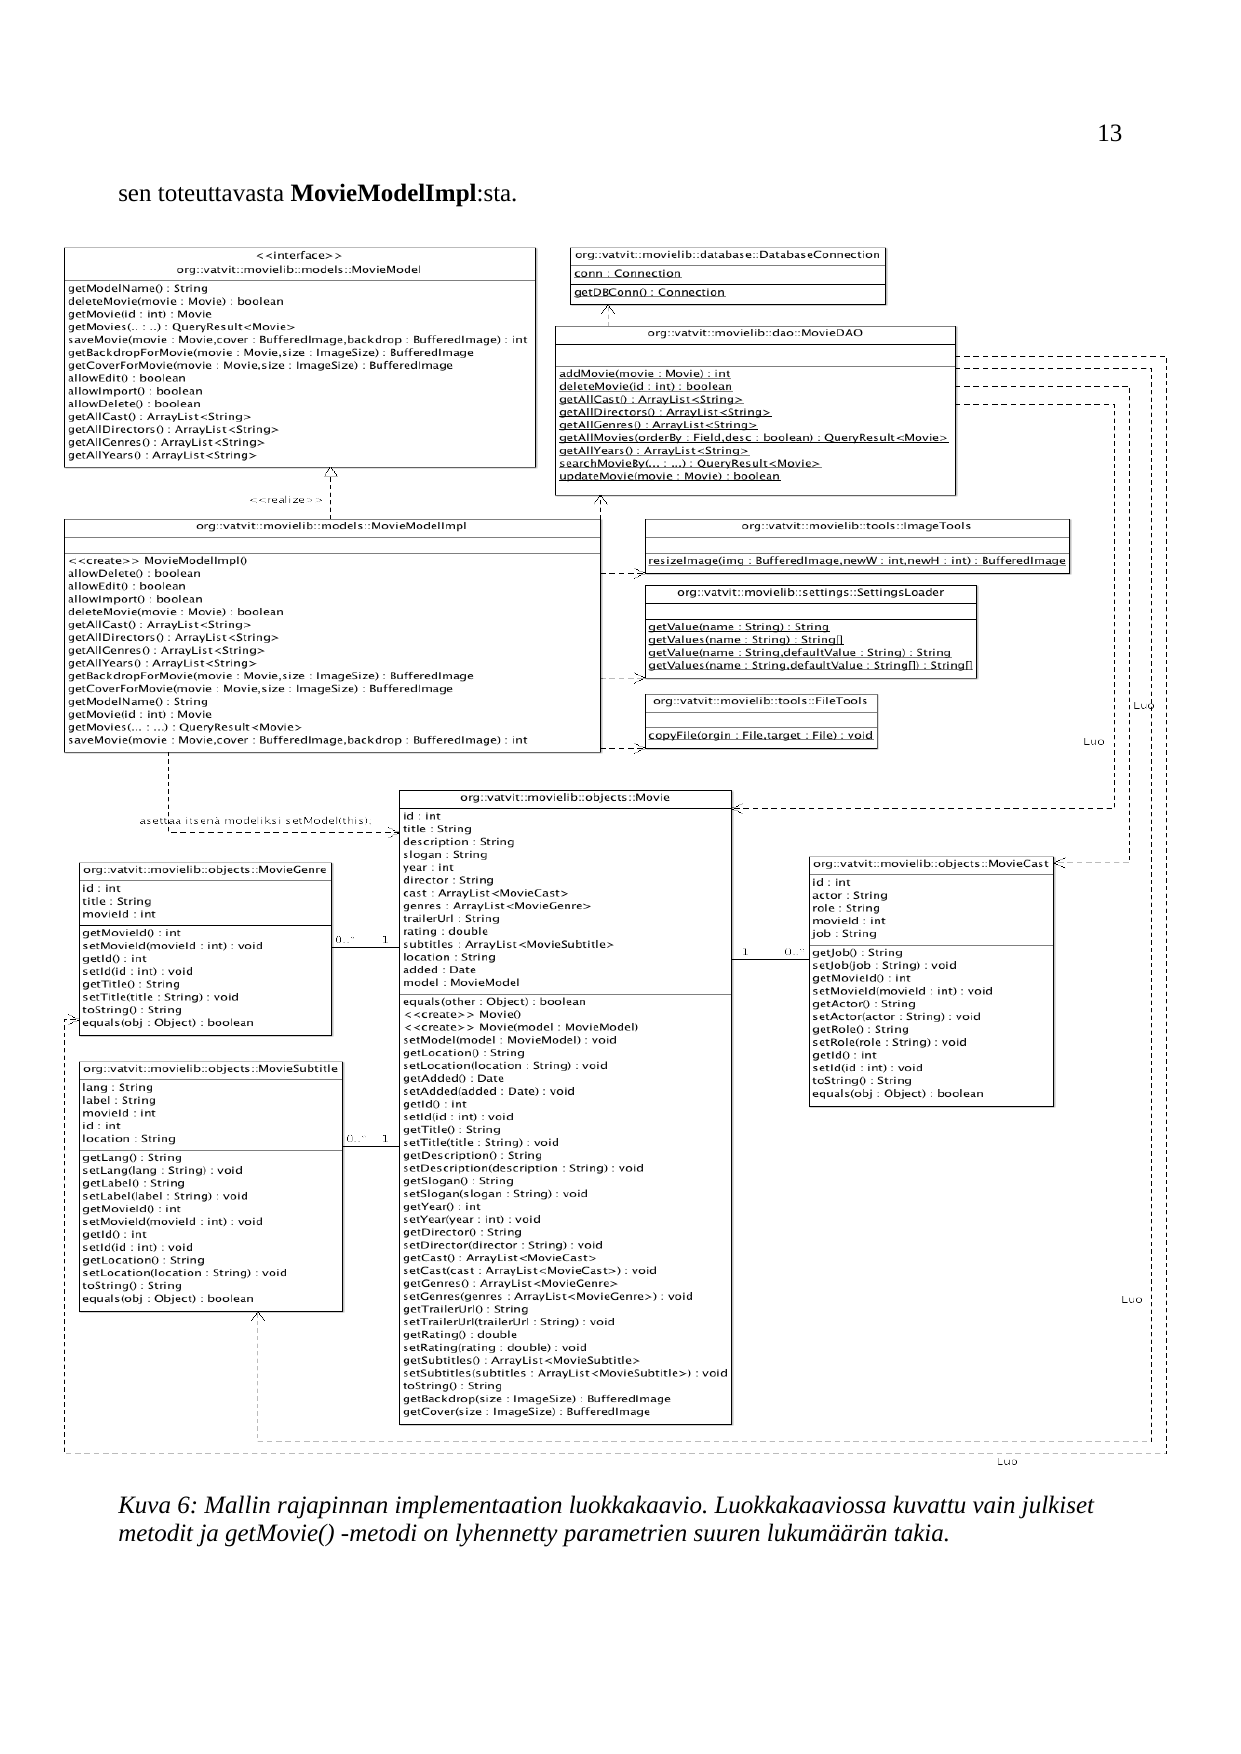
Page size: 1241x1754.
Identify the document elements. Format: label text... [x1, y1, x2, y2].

text sen toteuttavasta MovieModelImpl:sta. [118, 178, 1122, 207]
text Kuva 6: Mallin rajapinnan implementaation luokkakaavio. Luokkakaaviossa kuvattu vain julkiset metodit ja getMovie() -metodi on lyhennetty parametrien suuren lukumäärän takia. [118, 1490, 1122, 1547]
picture [56, 241, 1240, 1490]
text [118, 219, 1122, 241]
